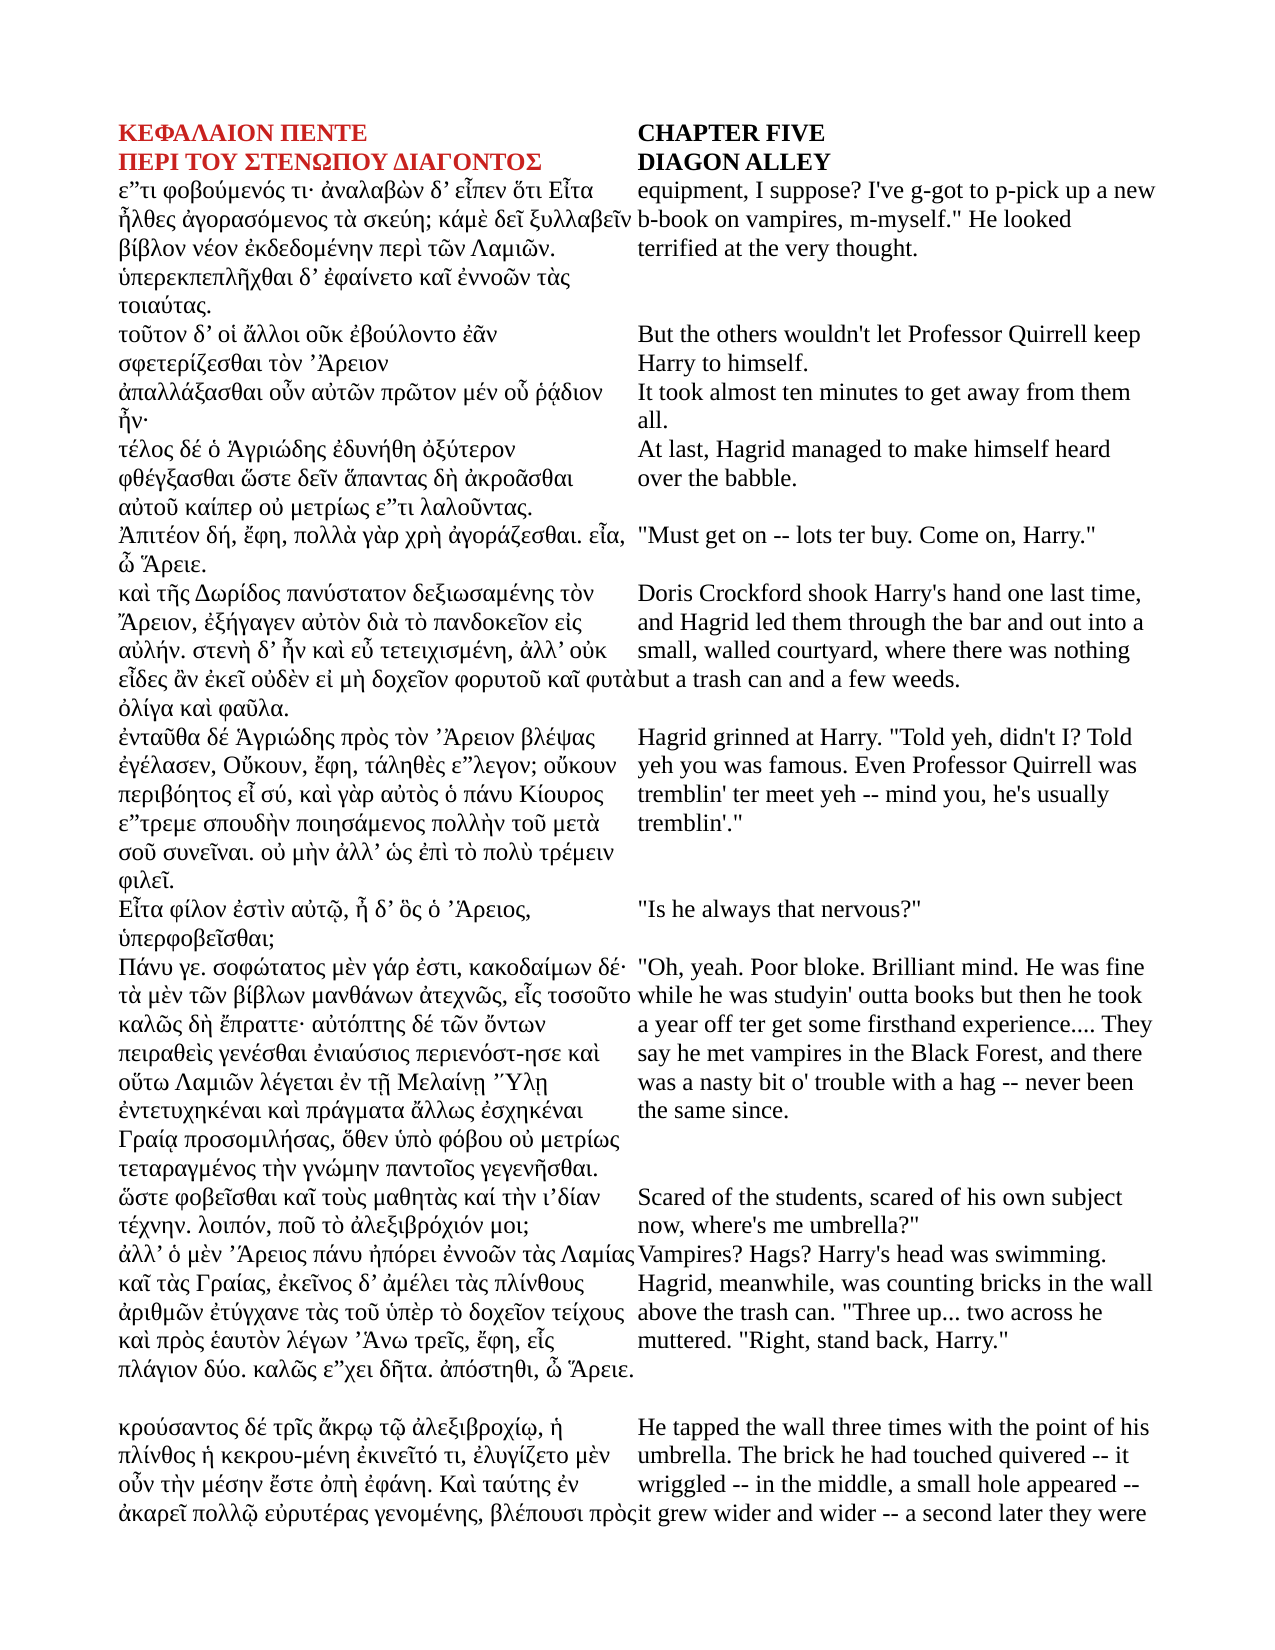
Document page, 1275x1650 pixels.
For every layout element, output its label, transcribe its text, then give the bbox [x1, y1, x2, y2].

table_cell κρούσαντος δέ τρῖς ἄκρῳ τῷ ἀλεξιβροχίῳ, ἡ πλίνθος ἡ κεκρου-μένη ἐκινεῖτό τι, ἐλυγίζετο μὲν οὖν τὴν μέσην ἔστε ὀπὴ ἐφάνη. Καὶ ταύτης ἐν ἀκαρεῖ πολλῷ εὐρυτέρας γενομένης, βλέπουσι πρὸς [118, 1412, 637, 1527]
table_cell ἐνταῦθα δέ Ἁγριώδης πρὸς τὸν ’Ἀρειον βλέψας ἐγέλασεν, Οὔκουν, ἔφη, τάληθὲς ε”λεγον; οὔκουν περιβόητος εἶ σύ, καὶ γὰρ αὐτὸς ὁ πάνυ Κίουρος ε”τρεμε σπουδὴν ποιησάμενος πολλὴν τοῦ μετὰ σοῦ συνεῖναι. οὐ μὴν ἀλλ’ ὡς ἐπὶ τὸ πολὺ τρέμειν φιλεῖ. [118, 722, 637, 894]
table_cell Vampires? Hags? Harry's head was swimming. Hagrid, meanwhile, was counting bricks in the wall above the trash can. "Three up... two across he muttered. "Right, stand back, Harry." [637, 1239, 1157, 1412]
table_cell καὶ τῆς Δωρίδος πανύστατον δεξιωσαμένης τὸν Ἄρειον, ἐξήγαγεν αὐτὸν διὰ τὸ πανδοκεῖον εἰς αὐλήν. στενὴ δ’ ἦν καὶ εὖ τετειχισμένη, ἀλλ’ οὐκ εἶδες ἂν ἐκεῖ οὐδὲν εἰ μὴ δοχεῖον φορυτοῦ καῖ φυτὰ ὀλίγα καὶ φαῦλα. [118, 578, 637, 722]
table_cell τέλος δέ ὁ Ἁγριώδης ἐδυνήθη ὀξύτερον φθέγξασθαι ὥστε δεῖν ἅπαντας δὴ ἀκροᾶσθαι αὐτοῦ καίπερ οὐ μετρίως ε”τι λαλοῦντας. [118, 434, 637, 521]
table_cell ἀπαλλάξασθαι οὖν αὐτῶν πρῶτον μέν οὗ ῥᾴδιον ἦν· [118, 377, 637, 434]
table_header CHAPTER FIVE DIAGON ALLEY [637, 118, 1157, 176]
table_cell τοῦτον δ’ οἱ ἄλλοι οῦκ ἐβούλοντο ἐᾶν σφετερίζεσθαι τὸν ’Ἀρειον [118, 319, 637, 377]
table_header ΚΕΦΑΛΑΙΟΝ ΠΕΝΤΕ ΠΕΡΙ ΤΟΥ ΣΤΕΝΩΠΟΥ ΔΙΑΓΟΝΤΟΣ [118, 118, 637, 176]
table_cell Scared of the students, scared of his own subject now, where's me umbrella?" [637, 1182, 1157, 1239]
table_cell "Must get on -- lots ter buy. Come on, Harry." [637, 521, 1157, 578]
table_cell Εἶτα φίλον ἐστὶν αὐτῷ, ἦ δ’ ὃς ὁ ’Ἁρειος, ὑπερφοβεῖσθαι; [118, 894, 637, 952]
table_cell He tapped the wall three times with the point of his umbrella. The brick he had touched quivered -- it wriggled -- in the middle, a small hole appeared -- it grew wider and wider -- a second later they were [637, 1412, 1157, 1527]
table_cell Ἀπιτέον δή, ἔφη, πολλὰ γὰρ χρὴ ἀγοράζεσθαι. εἶα, ὦ Ἅρειε. [118, 521, 637, 578]
table_cell ἀλλ’ ὁ μὲν ’Άρειος πάνυ ἠπόρει ἐννοῶν τὰς Λαμίας καῖ τὰς Γραίας, ἐκεῖνος δ’ ἀμέλει τὰς πλίνθους ἀριθμῶν ἐτύγχανε τὰς τοῦ ὑπὲρ τὸ δοχεῖον τείχους καὶ πρὸς ἑαυτὸν λέγων ’Ἁνω τρεῖς, ἔφη, εἷς πλάγιον δύο. καλῶς ε”χει δῆτα. ἀπόστηθι, ὦ Ἅρειε. [118, 1239, 637, 1412]
table_cell ὥστε φοβεῖσθαι καῖ τοὺς μαθητὰς καί τὴν ι’δίαν τέχνην. λοιπόν, ποῦ τὸ ἀλεξιβρόχιόν μοι; [118, 1182, 637, 1239]
table_cell Doris Crockford shook Harry's hand one last time, and Hagrid led them through the bar and out into a small, walled courtyard, where there was nothing but a trash can and a few weeds. [637, 578, 1157, 722]
table_cell At last, Hagrid managed to make himself heard over the babble. [637, 434, 1157, 521]
table_cell But the others wouldn't let Professor Quirrell keep Harry to himself. [637, 319, 1157, 377]
table_cell "Is he always that nervous?" [637, 894, 1157, 952]
table_cell ε”τι φοβούμενός τι· ἀναλαβὼν δ’ εἶπεν ὅτι Εἶτα ἦλθες ἀγορασόμενος τὰ σκεύη; κάμὲ δεῖ ξυλλαβεῖν βίβλον νέον ἐκδεδομένην περὶ τῶν Λαμιῶν. ὑπερεκπεπλῆχθαι δ’ ἐφαίνετο καῖ ἐννοῶν τὰς τοιαύτας. [118, 176, 637, 319]
table_cell equipment, I suppose? I've g-got to p-pick up a new b-book on vampires, m-myself." He looked terrified at the very thought. [637, 176, 1157, 319]
table_cell Πάνυ γε. σοφώτατος μὲν γάρ ἐστι, κακοδαίμων δέ· τὰ μὲν τῶν βίβλων μανθάνων ἀτεχνῶς, εἷς τοσοῦτο καλῶς δὴ ἔπραττε· αὐτόπτης δέ τῶν ὄντων πειραθεὶς γενέσθαι ἐνιαύσιος περιενόστ-ησε καὶ οὕτω Λαμιῶν λέγεται ἐν τῇ Μελαίνῃ ’Ύλῃ ἐντετυχηκέναι καὶ πράγματα ἄλλως ἐσχηκέναι Γραίᾳ προσομιλήσας, ὅθεν ὑπὸ φόβου οὐ μετρίως τεταραγμένος τὴν γνώμην παντοῖος γεγενῆσθαι. [118, 952, 637, 1182]
table_cell Hagrid grinned at Harry. "Told yeh, didn't I? Told yeh you was famous. Even Professor Quirrell was tremblin' ter meet yeh -- mind you, he's usually tremblin'." [637, 722, 1157, 894]
table_cell It took almost ten minutes to get away from them all. [637, 377, 1157, 434]
table_cell "Oh, yeah. Poor bloke. Brilliant mind. He was fine while he was studyin' outta books but then he took a year off ter get some firsthand experience.... They say he met vampires in the Black Forest, and there was a nasty bit o' trouble with a hag -- never been the same since. [637, 952, 1157, 1182]
